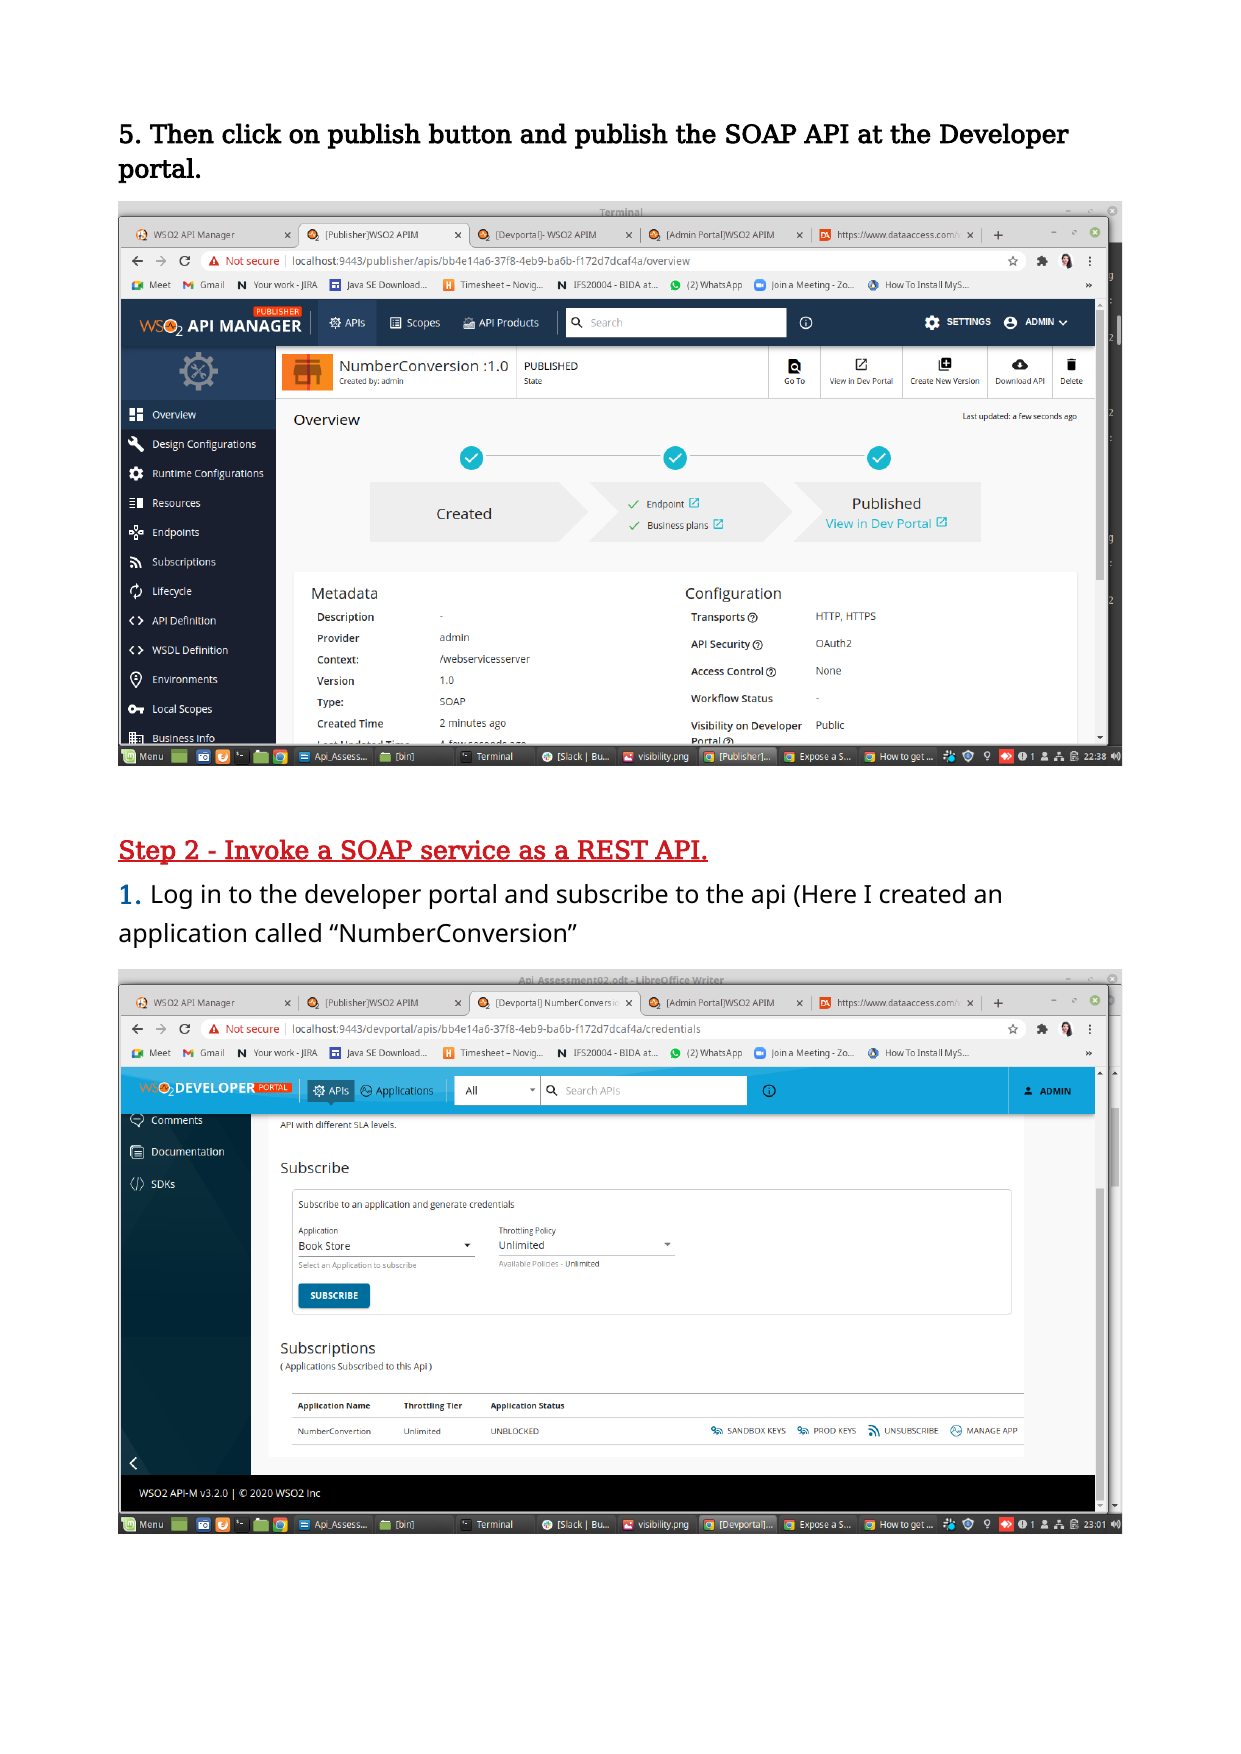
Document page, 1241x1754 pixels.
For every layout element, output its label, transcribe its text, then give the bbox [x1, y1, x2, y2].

text 5. Then click on publish button and publish the SOAP API at the Developer portal. [118, 118, 1122, 183]
text 1. Log in to the developer portal and subscribe to the api (Here I created an application called “NumberConversion” [118, 877, 1122, 950]
subtitle Step 2 - Invoke a SOAP service as a REST API. [118, 834, 1122, 864]
picture [118, 201, 1123, 766]
picture [118, 969, 1123, 1534]
